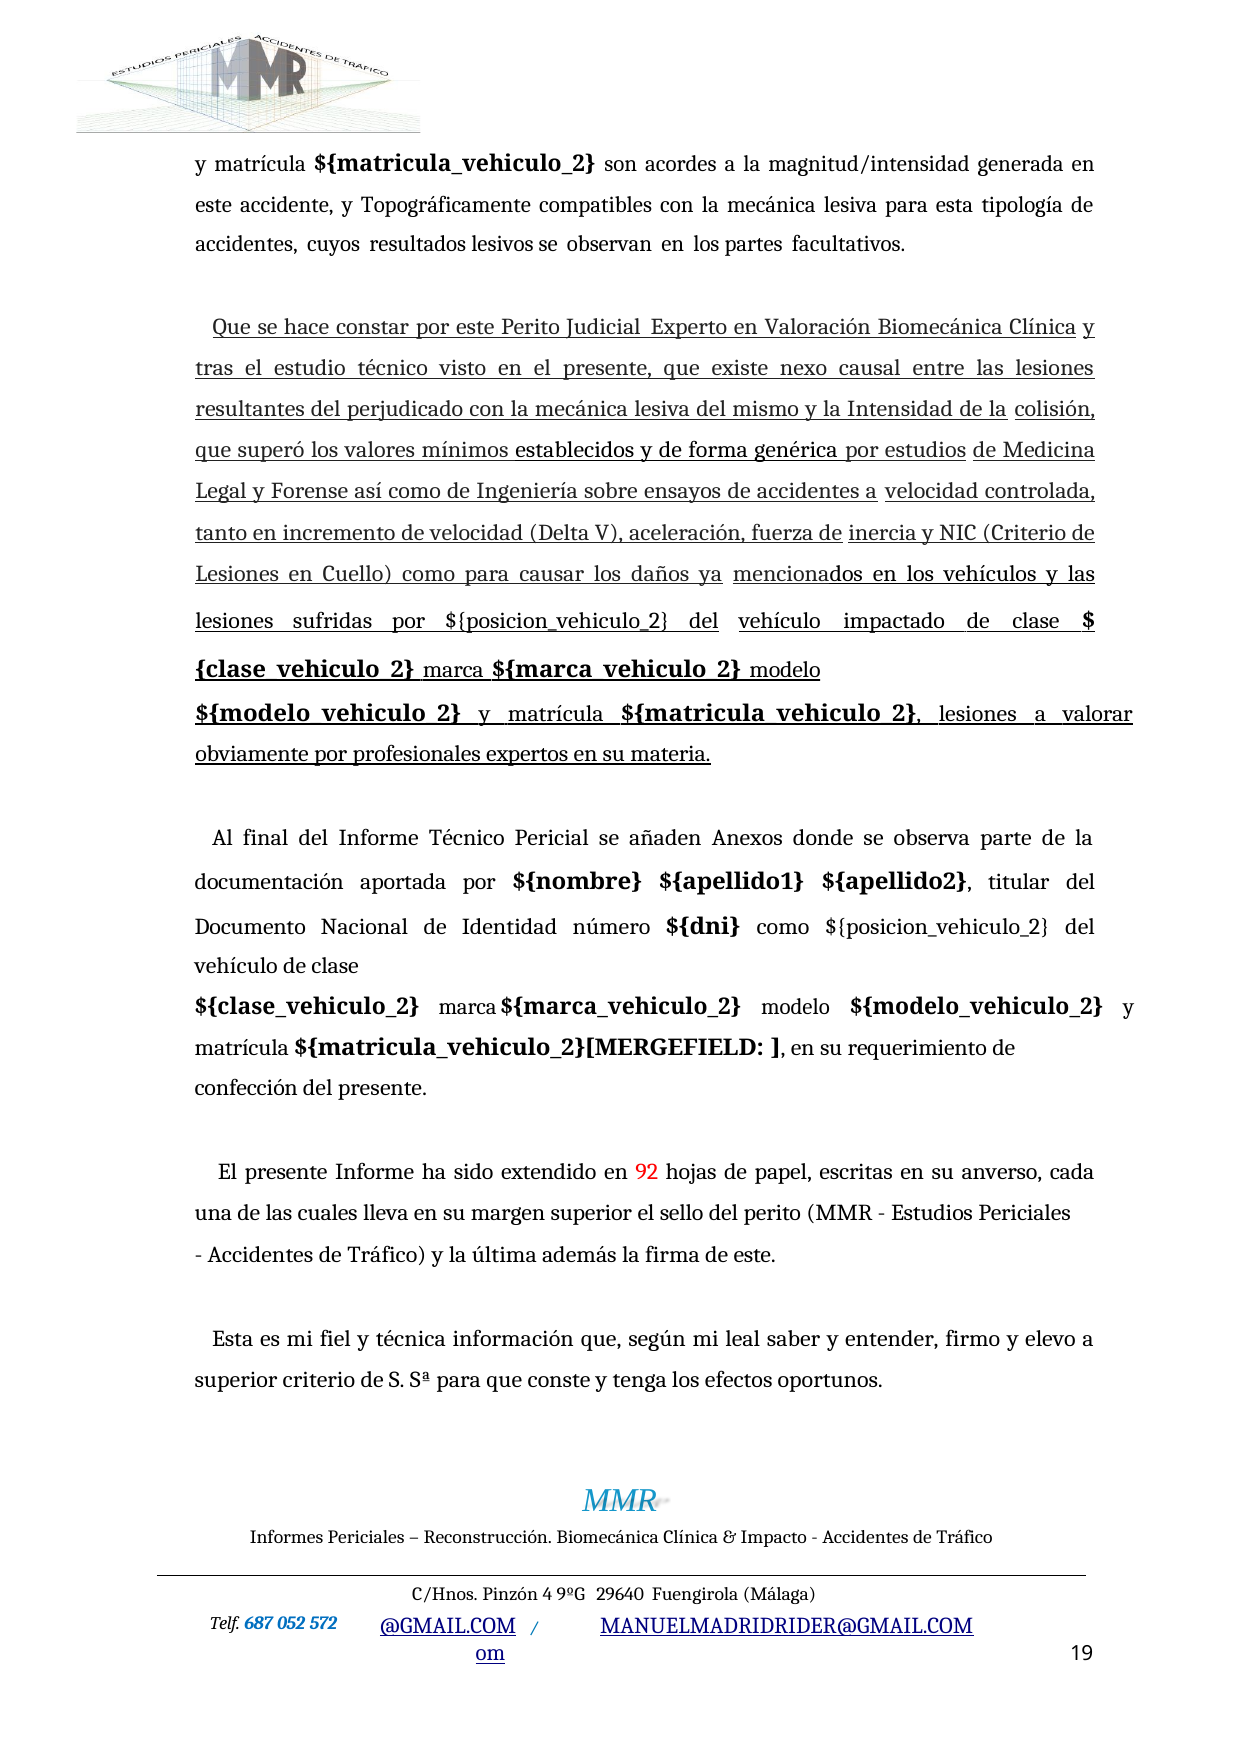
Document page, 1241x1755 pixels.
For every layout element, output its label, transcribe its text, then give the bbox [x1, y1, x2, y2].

text y matrícula ${matricula_vehiculo_2} son acordes a la magnitud/intensidad generada en este accidente, y Topográficamente compatibles con la mecánica lesiva para esta tipología de accidentes, cuyos resultados lesivos se observan en los partes facultativos. [195, 147, 1095, 257]
text obviamente por profesionales expertos en su materia. [195, 741, 1152, 767]
text resultantes del perjudicado con la mecánica lesiva del mismo y la Intensidad de la colisión, que superó los valores mínimos establecidos y de forma genérica por estudios de Medicina Legal y Forense así como de Ingeniería sobre ensayos de accidentes a velocidad controlada, tanto en incremento de velocidad (Delta V), aceleración, fuerza de inercia y NIC (Criterio de Lesiones en Cuello) como para causar los daños ya mencionados en los vehículos y las lesiones sufridas por ${posicion_vehiculo_2} del vehículo impactado de clase ${clase_vehiculo_2} marca ${marca_vehiculo_2} modelo [195, 379, 1095, 684]
text ${clase_vehiculo_2} marca ${marca_vehiculo_2} modelo ${modelo_vehiculo_2} y [194, 991, 1152, 1020]
text Que se hace constar por este Perito Judicial Experto en Valoración Biomecánica Clínica y tras el estudio técnico visto en el presente, que existe nexo causal entre las lesiones [195, 314, 1095, 378]
text Al final del Informe Técnico Pericial se añaden Anexos donde se observa parte de la documentación aportada por ${nombre} ${apellido1} ${apellido2}, titular del Documento Nacional de Identidad número ${dni} como ${posicion_vehiculo_2} del vehículo de clase [194, 824, 1095, 979]
text ${modelo_vehiculo_2} y matrícula ${matricula_vehiculo_2}, lesiones a valorar [195, 702, 1152, 726]
text - Accidentes de Tráfico) y la última además la firma de este. [194, 1242, 1152, 1268]
text El presente Informe ha sido extendido en 92 hojas de papel, escritas en su anverso, cada una de las cuales lleva en su margen superior el sello del perito (MMR - Estudios Periciales [194, 1159, 1094, 1226]
text matrícula ${matricula_vehiculo_2}[MERGEFIELD: ], en su requerimiento de confección del presente. [194, 1031, 1095, 1101]
text Esta es mi fiel y técnica información que, según mi leal saber y entender, firmo y elevo a superior criterio de S. Sª para que conste y tenga los efectos oportunos. [194, 1325, 1094, 1393]
